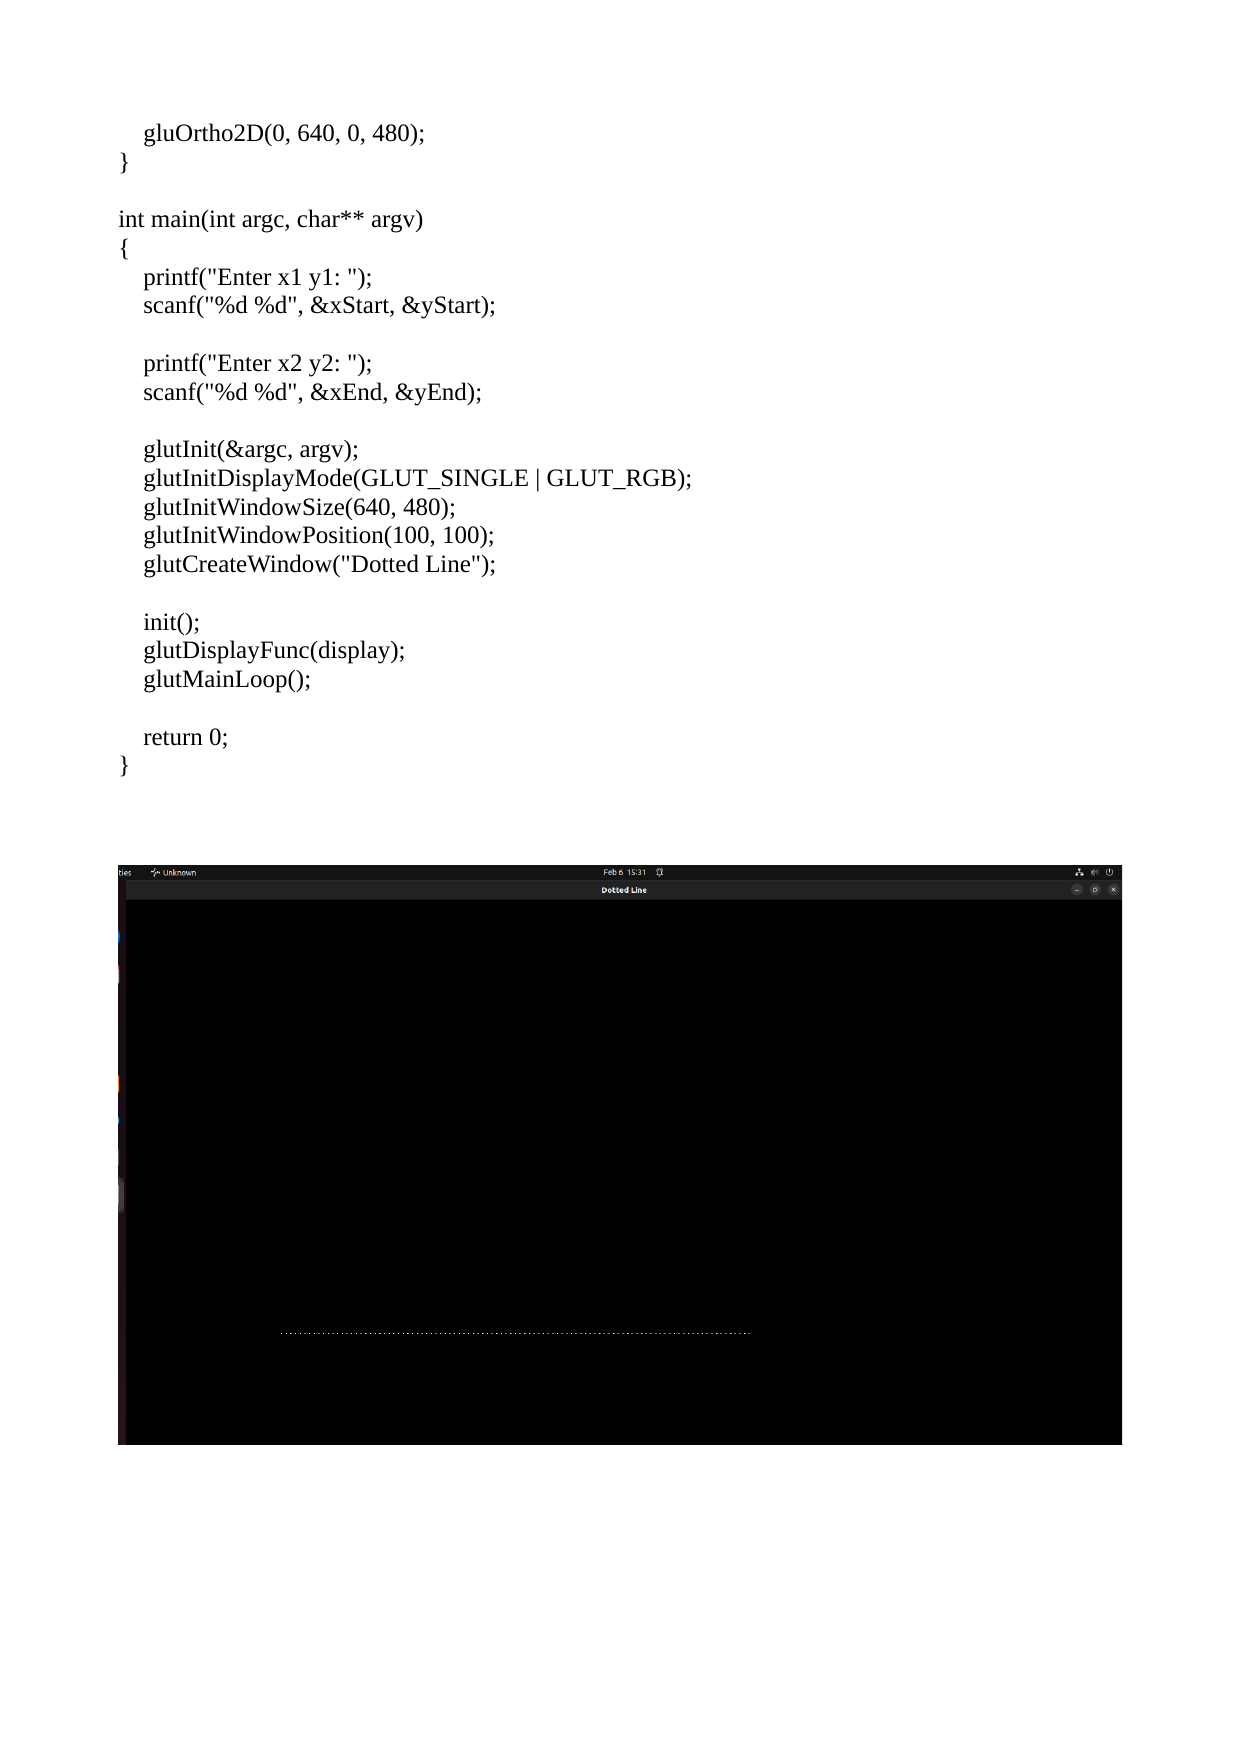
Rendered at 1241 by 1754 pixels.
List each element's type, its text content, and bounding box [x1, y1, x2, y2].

text { [118, 233, 1122, 262]
text } [118, 751, 1122, 779]
text glutInitWindowPosition(100, 100); [118, 521, 1122, 549]
text glutDisplayFunc(display); [118, 636, 1122, 664]
text return 0; [118, 722, 1122, 751]
text glutMainLoop(); [118, 664, 1122, 693]
text scanf("%d %d", &xStart, &yStart); [118, 291, 1122, 319]
picture [118, 865, 1123, 1445]
text glutInitWindowSize(640, 480); [118, 492, 1122, 521]
text printf("Enter x2 y2: "); [118, 348, 1122, 377]
text glutInitDisplayMode(GLUT_SINGLE | GLUT_RGB); [118, 463, 1122, 492]
text gluOrtho2D(0, 640, 0, 480); [118, 118, 1122, 147]
text glutCreateWindow("Dotted Line"); [118, 549, 1122, 578]
text int main(int argc, char** argv) [118, 204, 1122, 233]
text printf("Enter x1 y1: "); [118, 262, 1122, 291]
text scanf("%d %d", &xEnd, &yEnd); [118, 377, 1122, 406]
text } [118, 147, 1122, 176]
text glutInit(&argc, argv); [118, 434, 1122, 463]
text init(); [118, 607, 1122, 636]
